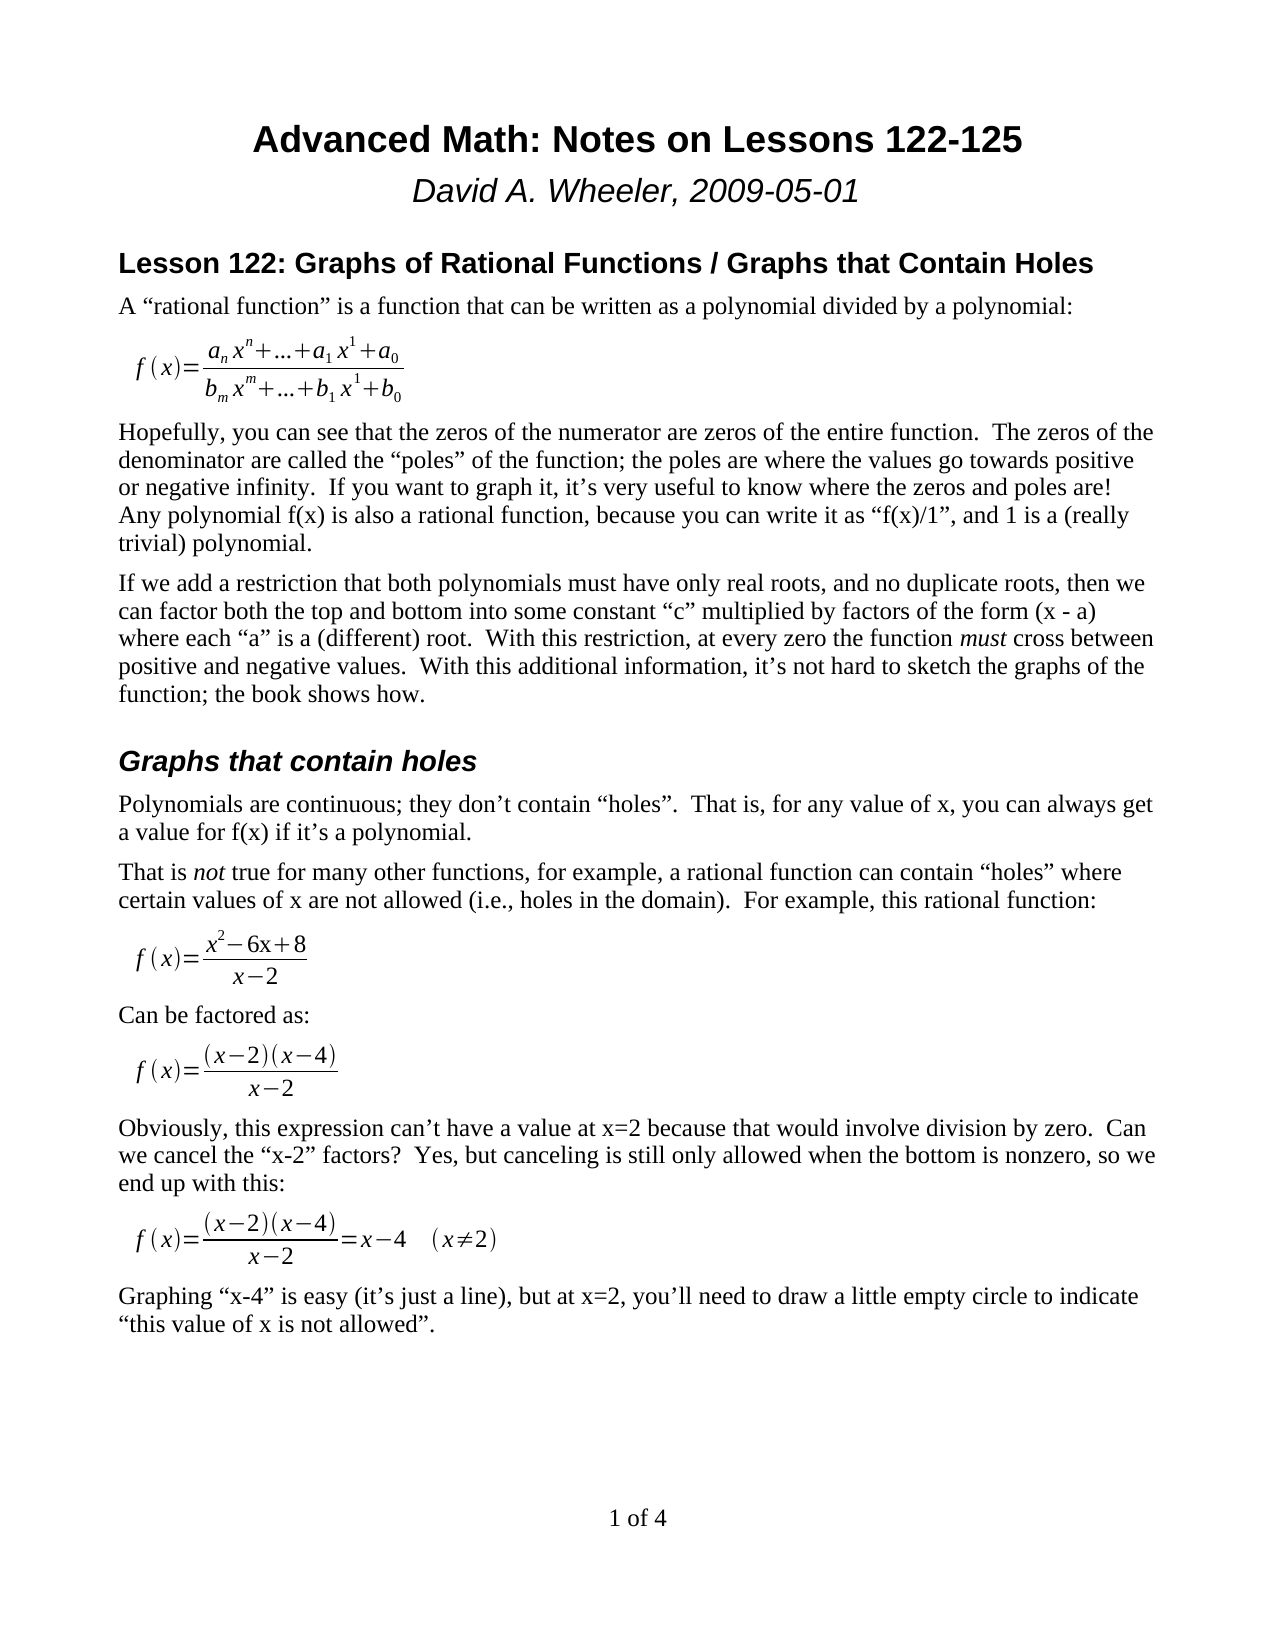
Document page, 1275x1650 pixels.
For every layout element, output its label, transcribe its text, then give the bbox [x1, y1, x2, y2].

subtitle Lesson 122: Graphs of Rational Functions / Graphs that Contain Holes [118, 247, 1157, 279]
text Hopefully, you can see that the zeros of the numerator are zeros of the entire function. The zeros of the denominator are called the “poles” of the function; the poles are where the values go towards positive or negative infinity. If you want to graph it, it’s very useful to know where the zeros and poles are! Any polynomial f(x) is also a rational function, because you can write it as “f(x)/1”, and 1 is a (really trivial) polynomial. [118, 418, 1157, 557]
text That is not true for many other functions, for example, a rational function can contain “holes” where certain values of x are not allowed (i.e., holes in the domain). For example, this rational function: [118, 858, 1157, 914]
subtitle David A. Wheeler, 2009-05-01 [118, 172, 1157, 210]
text Can be factored as: [118, 1001, 1157, 1029]
subtitle Graphs that contain holes [118, 745, 1157, 778]
title Advanced Math: Notes on Lessons 122-125 [118, 118, 1157, 160]
text Obviously, this expression can’t have a value at x=2 because that would involve division by zero. Can we cancel the “x-2” factors? Yes, but canceling is still only allowed when the bottom is nonzero, so we end up with this: [118, 1114, 1157, 1197]
text Polynomials are continuous; they don’t contain “holes”. That is, for any value of x, you can always get a value for f(x) if it’s a polynomial. [118, 790, 1157, 846]
text If we add a restriction that both polynomials must have only real roots, and no duplicate roots, then we can factor both the top and bottom into some constant “c” multiplied by factors of the form (x - a) where each “a” is a (different) root. With this restriction, at every zero the function must cross between positive and negative values. With this additional information, it’s not hard to sketch the graphs of the function; the book shows how. [118, 569, 1157, 708]
text Graphing “x-4” is easy (it’s just a line), but at x=2, you’ll need to draw a little empty circle to indicate “this value of x is not allowed”. [118, 1282, 1157, 1338]
text A “rational function” is a function that can be written as a polynomial divided by a polynomial: [118, 292, 1157, 319]
